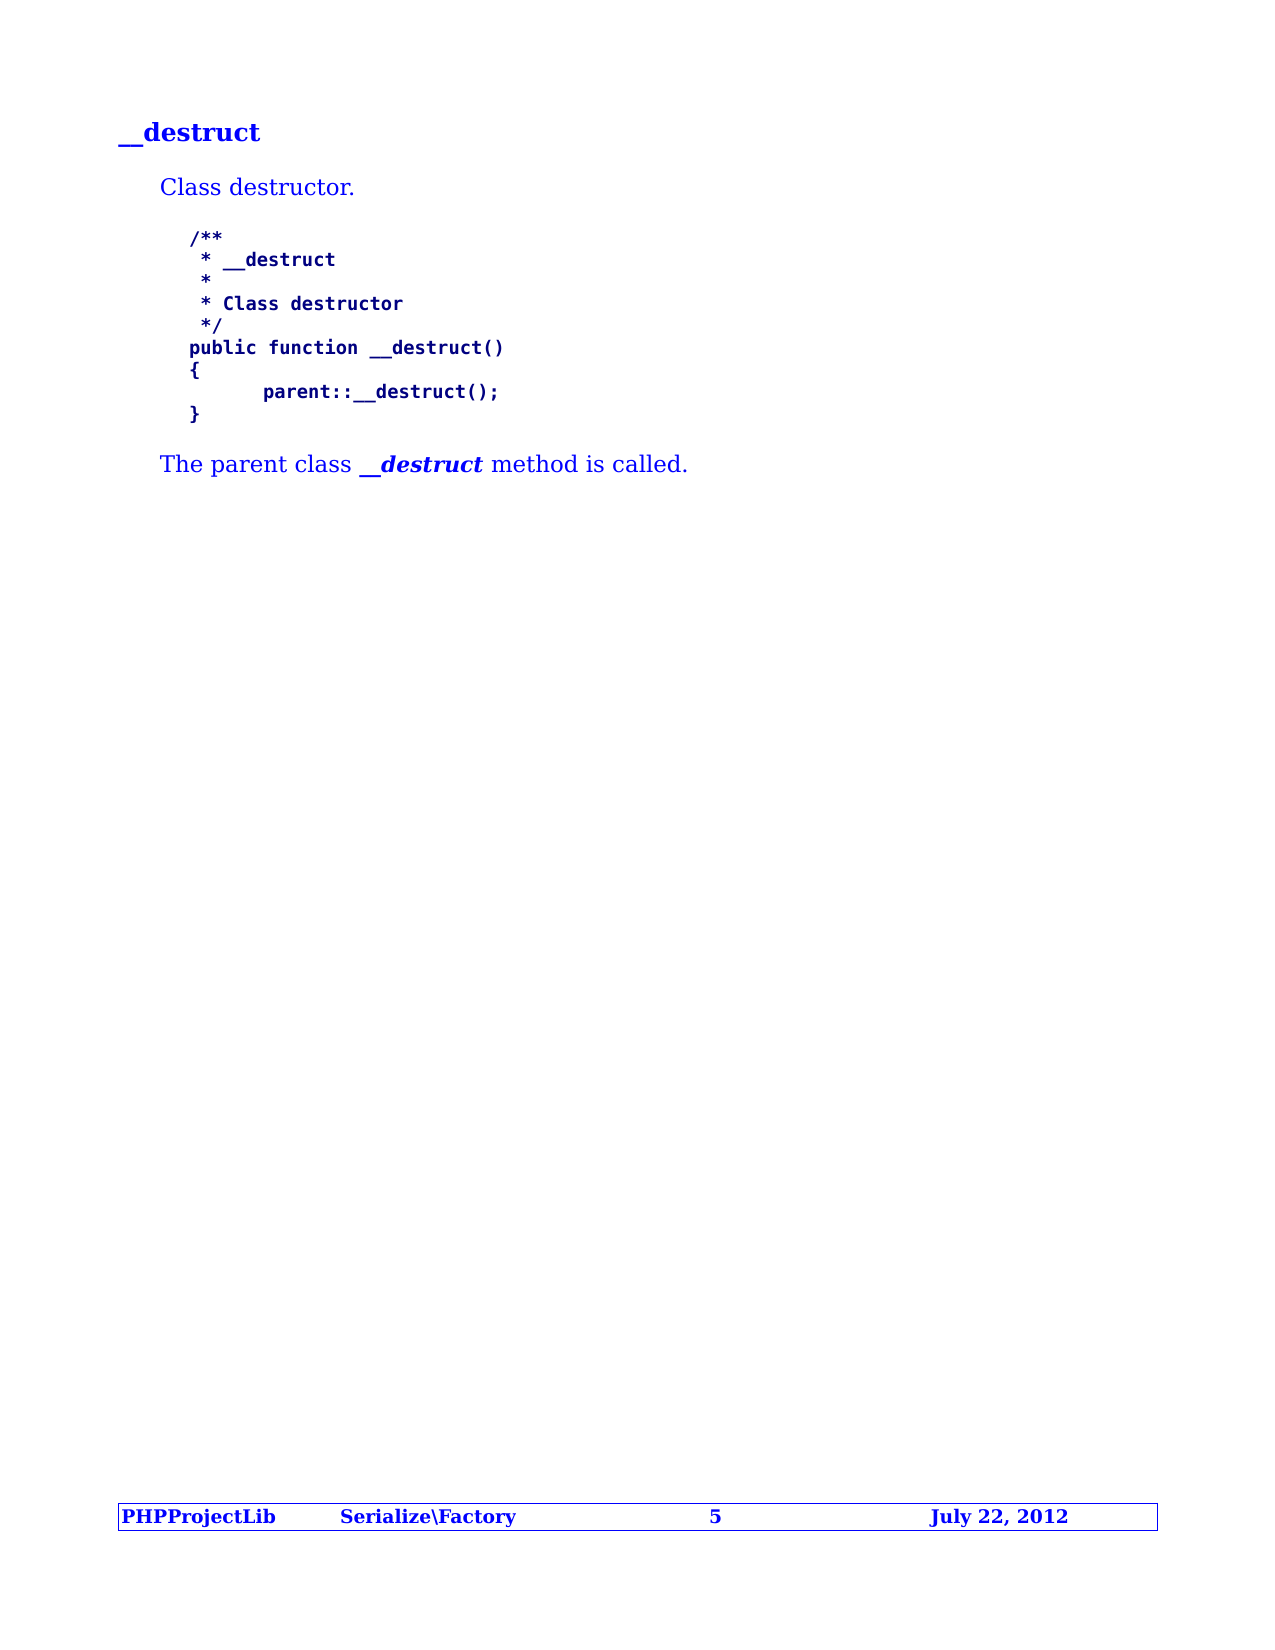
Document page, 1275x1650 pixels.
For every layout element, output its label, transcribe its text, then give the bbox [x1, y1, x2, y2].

text Class destructor. [159, 174, 1157, 201]
title __destruct [118, 118, 1157, 147]
text The parent class __destruct method is called. [159, 451, 1157, 478]
list * __destruct [189, 249, 1157, 271]
list parent::__destruct(); [189, 381, 1157, 402]
list * [189, 271, 1157, 293]
list */ [189, 315, 1157, 337]
list } [189, 402, 1157, 424]
list * Class destructor [189, 293, 1157, 315]
list { [189, 359, 1157, 381]
list public function __destruct() [189, 337, 1157, 359]
list /** [189, 227, 1157, 249]
